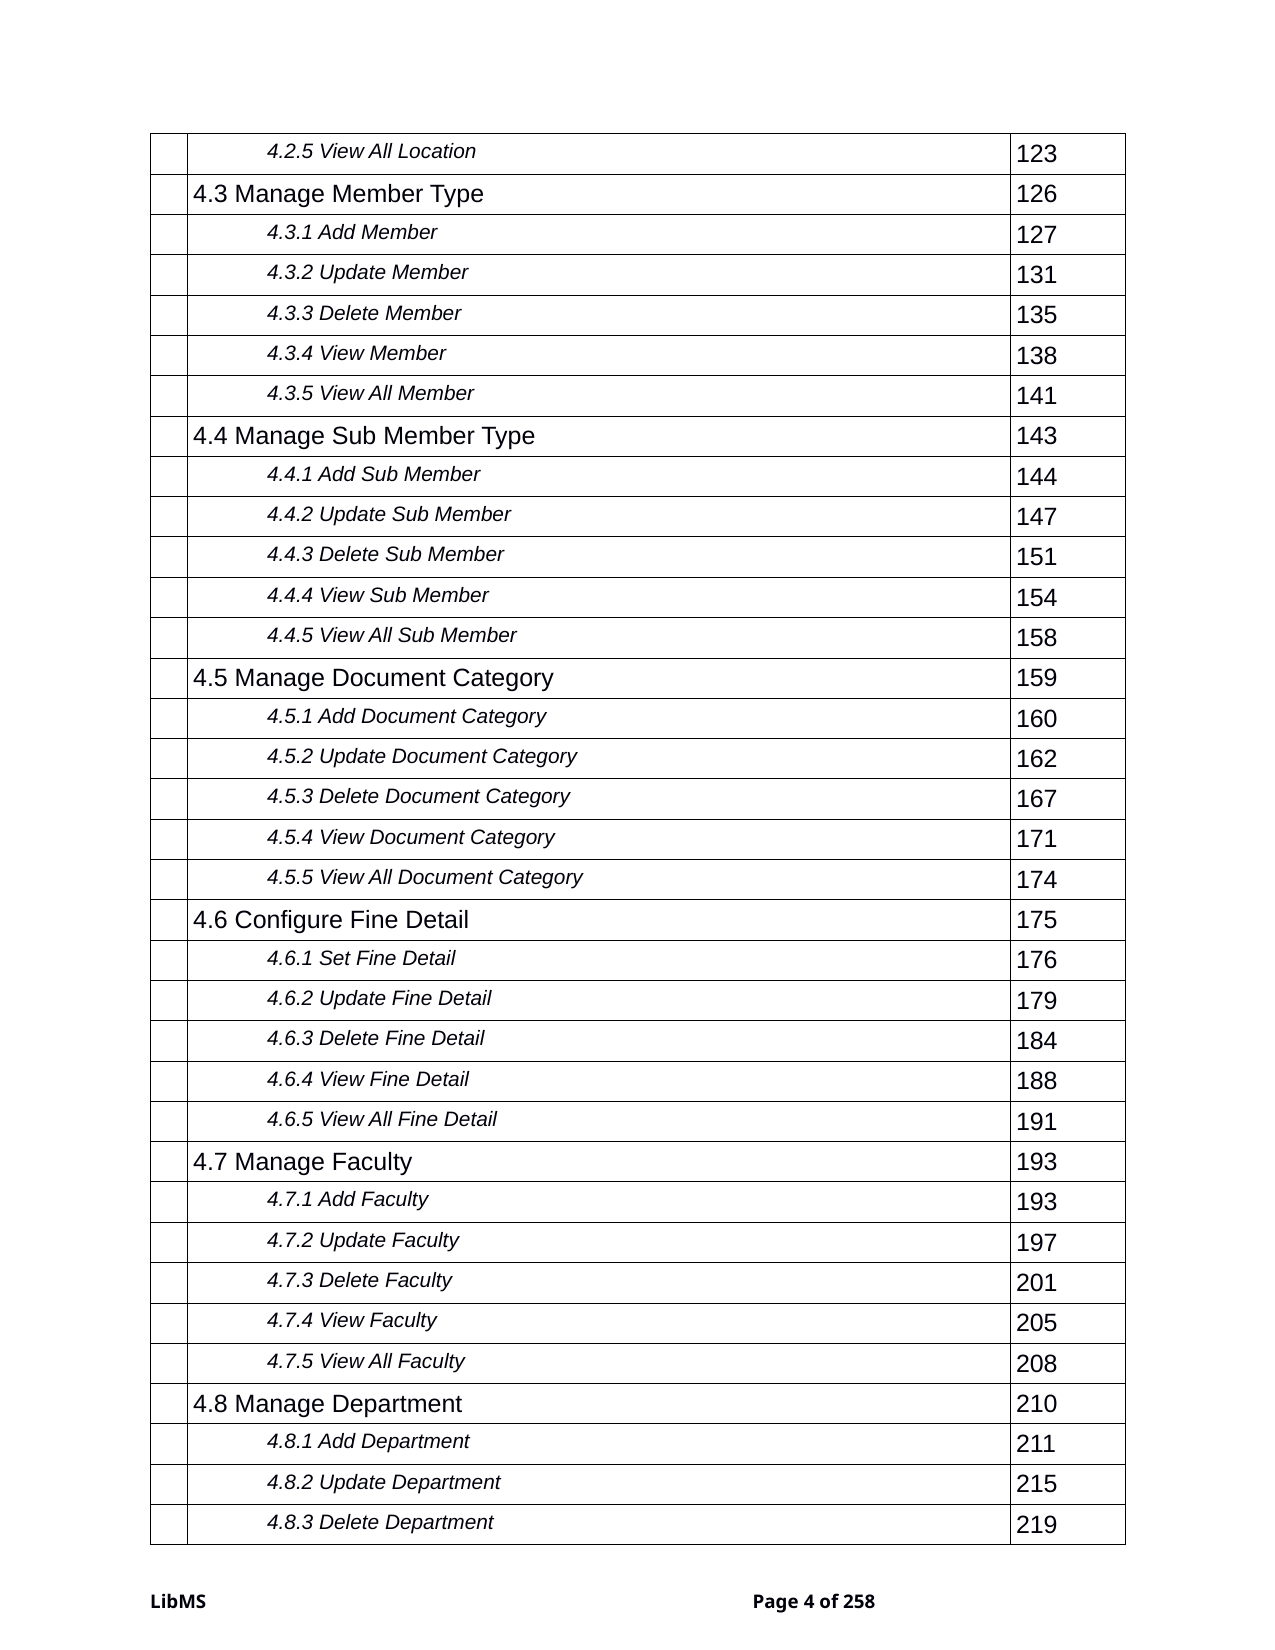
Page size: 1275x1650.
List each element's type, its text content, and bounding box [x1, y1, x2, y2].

table_cell 4.3.5 View All Member [188, 376, 1010, 416]
table_cell 138 [1011, 336, 1125, 375]
table_cell 4.7 Manage Faculty [188, 1142, 1010, 1181]
table_cell [151, 1304, 187, 1343]
table_cell 211 [1011, 1424, 1125, 1464]
table_cell [151, 1062, 187, 1101]
table_cell 144 [1011, 457, 1125, 496]
table_cell [151, 134, 187, 174]
table_cell 4.6.3 Delete Fine Detail [188, 1021, 1010, 1061]
table_cell 176 [1011, 941, 1125, 980]
table_cell 215 [1011, 1465, 1125, 1504]
table_cell 193 [1011, 1142, 1125, 1181]
table_cell 4.6.2 Update Fine Detail [188, 981, 1010, 1020]
table_cell 4.3.2 Update Member [188, 255, 1010, 294]
table_cell [151, 618, 187, 657]
table_cell [151, 659, 187, 698]
table_cell 154 [1011, 578, 1125, 617]
table_cell [151, 578, 187, 617]
table_cell [151, 1223, 187, 1262]
table_cell 4.7.3 Delete Faculty [188, 1263, 1010, 1302]
table_cell 143 [1011, 417, 1125, 456]
table_cell [151, 336, 187, 375]
table_cell [151, 1263, 187, 1302]
table_cell 4.4.5 View All Sub Member [188, 618, 1010, 657]
table_cell 4.4.4 View Sub Member [188, 578, 1010, 617]
table_cell 191 [1011, 1102, 1125, 1141]
table_cell 174 [1011, 860, 1125, 899]
table_cell [151, 1384, 187, 1423]
table_cell 4.6.4 View Fine Detail [188, 1062, 1010, 1101]
table_cell 4.7.4 View Faculty [188, 1304, 1010, 1343]
table_cell 127 [1011, 215, 1125, 254]
table_cell [151, 175, 187, 214]
table_cell 210 [1011, 1384, 1125, 1423]
table_cell 4.3.1 Add Member [188, 215, 1010, 254]
table_cell 4.6.1 Set Fine Detail [188, 941, 1010, 980]
table_cell 126 [1011, 175, 1125, 214]
table_cell 4.8.1 Add Department [188, 1424, 1010, 1464]
table_cell 160 [1011, 699, 1125, 738]
table_cell 188 [1011, 1062, 1125, 1101]
table_cell 175 [1011, 900, 1125, 939]
table_cell [151, 1424, 187, 1464]
table_cell 4.5.2 Update Document Category [188, 739, 1010, 778]
table_cell [151, 900, 187, 939]
table_cell 4.6 Configure Fine Detail [188, 900, 1010, 939]
table_cell [151, 417, 187, 456]
table_cell 4.8.2 Update Department [188, 1465, 1010, 1504]
table_cell 4.5.5 View All Document Category [188, 860, 1010, 899]
table_cell 4.5.3 Delete Document Category [188, 779, 1010, 819]
table_cell 193 [1011, 1182, 1125, 1222]
table_cell 158 [1011, 618, 1125, 657]
table_cell [151, 739, 187, 778]
table_cell [151, 1102, 187, 1141]
table_cell [151, 255, 187, 294]
table_cell 4.5 Manage Document Category [188, 659, 1010, 698]
table_cell 4.4.3 Delete Sub Member [188, 537, 1010, 577]
table_cell [151, 820, 187, 859]
table_cell 4.5.1 Add Document Category [188, 699, 1010, 738]
table_cell 4.4.1 Add Sub Member [188, 457, 1010, 496]
table_cell 135 [1011, 296, 1125, 335]
table_cell [151, 699, 187, 738]
table_cell 208 [1011, 1344, 1125, 1383]
table_cell 151 [1011, 537, 1125, 577]
table_cell [151, 1465, 187, 1504]
table_cell 171 [1011, 820, 1125, 859]
table_cell 4.7.5 View All Faculty [188, 1344, 1010, 1383]
table_cell 167 [1011, 779, 1125, 819]
table_cell 4.8.3 Delete Department [188, 1505, 1010, 1544]
table_cell [151, 1505, 187, 1544]
table_cell 4.7.2 Update Faculty [188, 1223, 1010, 1262]
table_cell 4.5.4 View Document Category [188, 820, 1010, 859]
table_cell 4.3 Manage Member Type [188, 175, 1010, 214]
table_cell [151, 376, 187, 416]
table_cell [151, 779, 187, 819]
table_cell 4.4 Manage Sub Member Type [188, 417, 1010, 456]
table_cell [151, 1182, 187, 1222]
table_cell 4.2.5 View All Location [188, 134, 1010, 174]
table_cell [151, 1142, 187, 1181]
table_cell 147 [1011, 497, 1125, 536]
table_cell 162 [1011, 739, 1125, 778]
table_cell 159 [1011, 659, 1125, 698]
table_cell 197 [1011, 1223, 1125, 1262]
table_cell [151, 860, 187, 899]
table_cell 205 [1011, 1304, 1125, 1343]
table_cell [151, 981, 187, 1020]
table_cell 131 [1011, 255, 1125, 294]
table_cell 219 [1011, 1505, 1125, 1544]
table_cell 184 [1011, 1021, 1125, 1061]
table_cell [151, 215, 187, 254]
table_cell [151, 296, 187, 335]
table_cell 4.8 Manage Department [188, 1384, 1010, 1423]
table_cell [151, 1344, 187, 1383]
table_cell 4.4.2 Update Sub Member [188, 497, 1010, 536]
table_cell [151, 1021, 187, 1061]
table_cell [151, 537, 187, 577]
table_cell [151, 497, 187, 536]
table_cell 4.3.4 View Member [188, 336, 1010, 375]
table_cell 4.3.3 Delete Member [188, 296, 1010, 335]
table_cell [151, 457, 187, 496]
table_cell 179 [1011, 981, 1125, 1020]
table_cell 201 [1011, 1263, 1125, 1302]
table_cell 141 [1011, 376, 1125, 416]
table_cell 4.6.5 View All Fine Detail [188, 1102, 1010, 1141]
table_cell [151, 941, 187, 980]
table_cell 4.7.1 Add Faculty [188, 1182, 1010, 1222]
table_cell 123 [1011, 134, 1125, 174]
